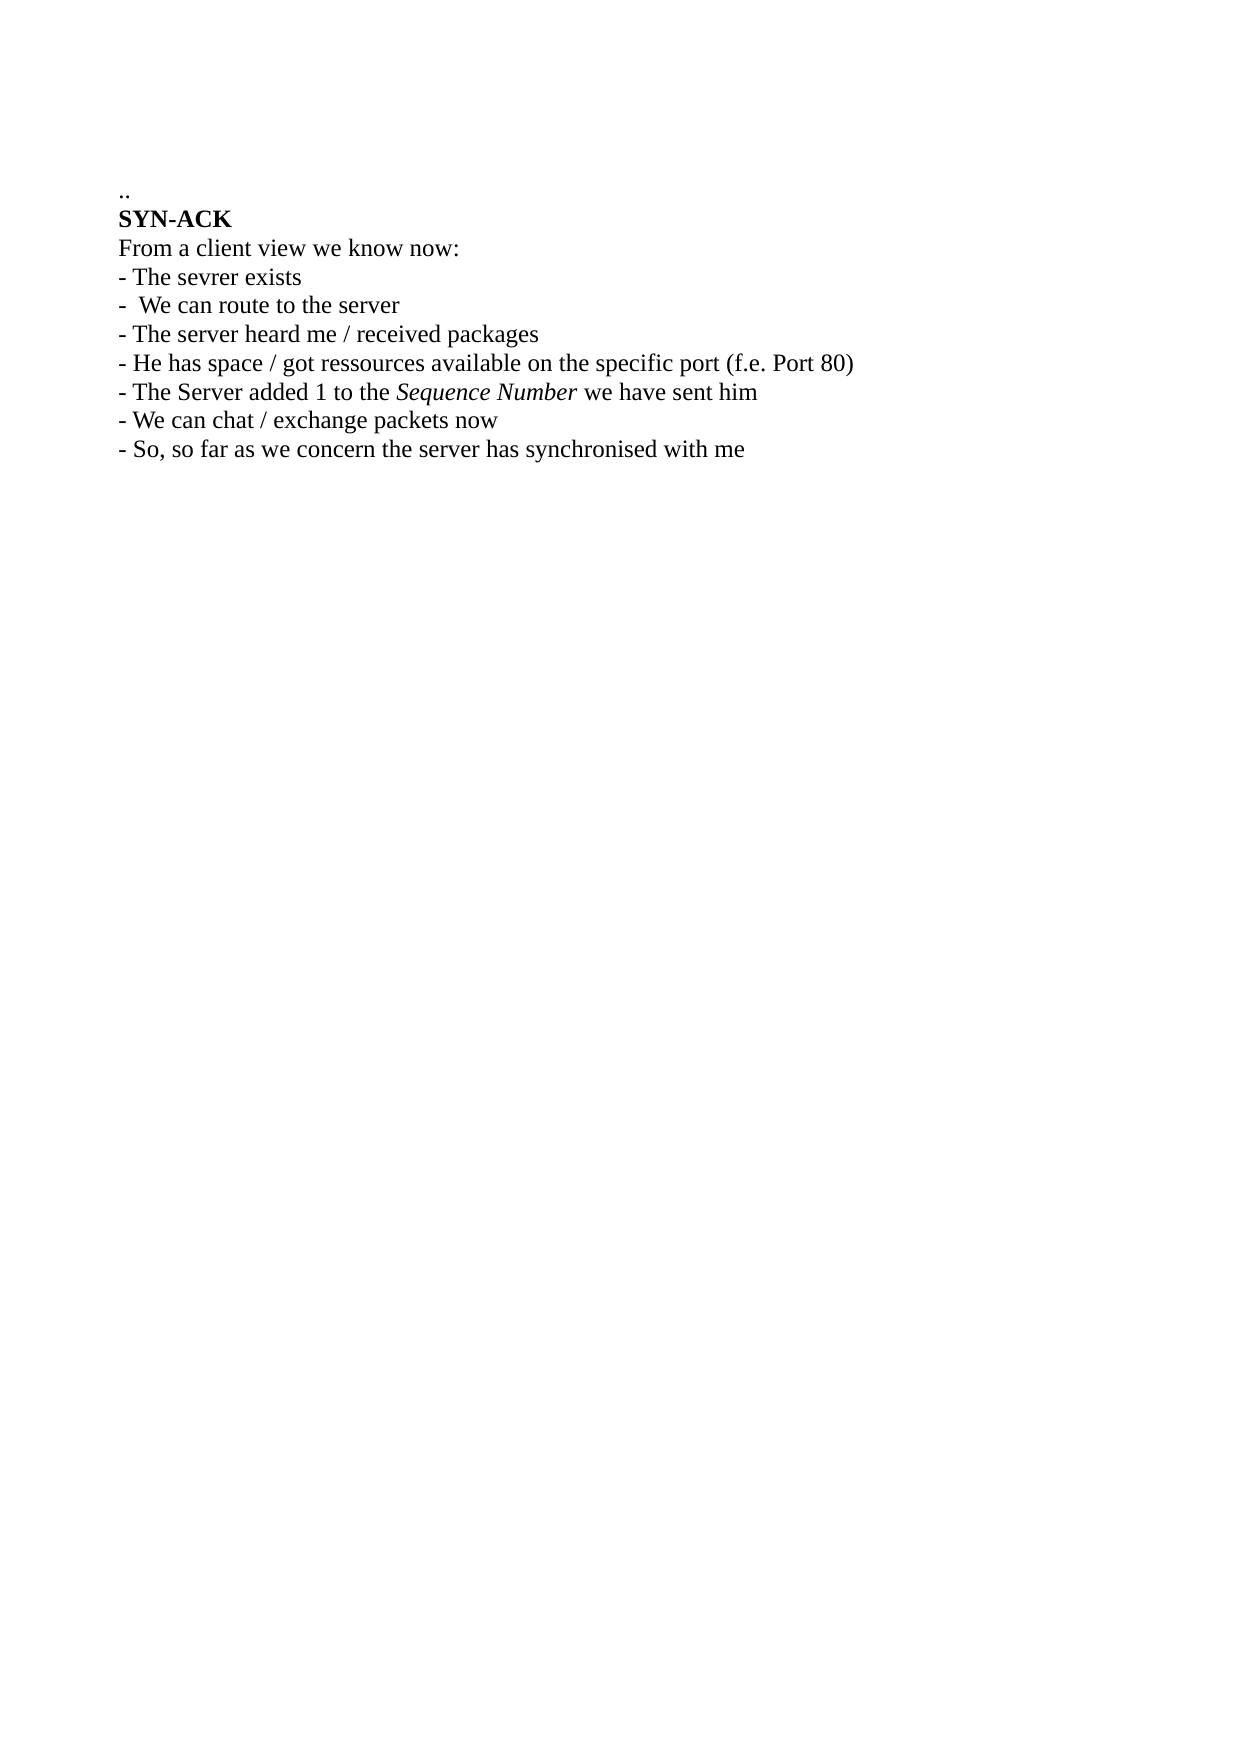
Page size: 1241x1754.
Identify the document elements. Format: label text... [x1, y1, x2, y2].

text .. [118, 176, 1122, 204]
text - The Server added 1 to the Sequence Number we have sent him [118, 377, 1122, 406]
text - The sevrer exists [118, 262, 1122, 291]
text - The server heard me / received packages [118, 319, 1122, 348]
text - We can route to the server [118, 291, 1122, 319]
text From a client view we know now: [118, 233, 1122, 262]
text SYN-ACK [118, 204, 1122, 233]
text - He has space / got ressources available on the specific port (f.e. Port 80) [118, 348, 1122, 377]
text - We can chat / exchange packets now [118, 406, 1122, 434]
text - So, so far as we concern the server has synchronised with me [118, 434, 1122, 463]
